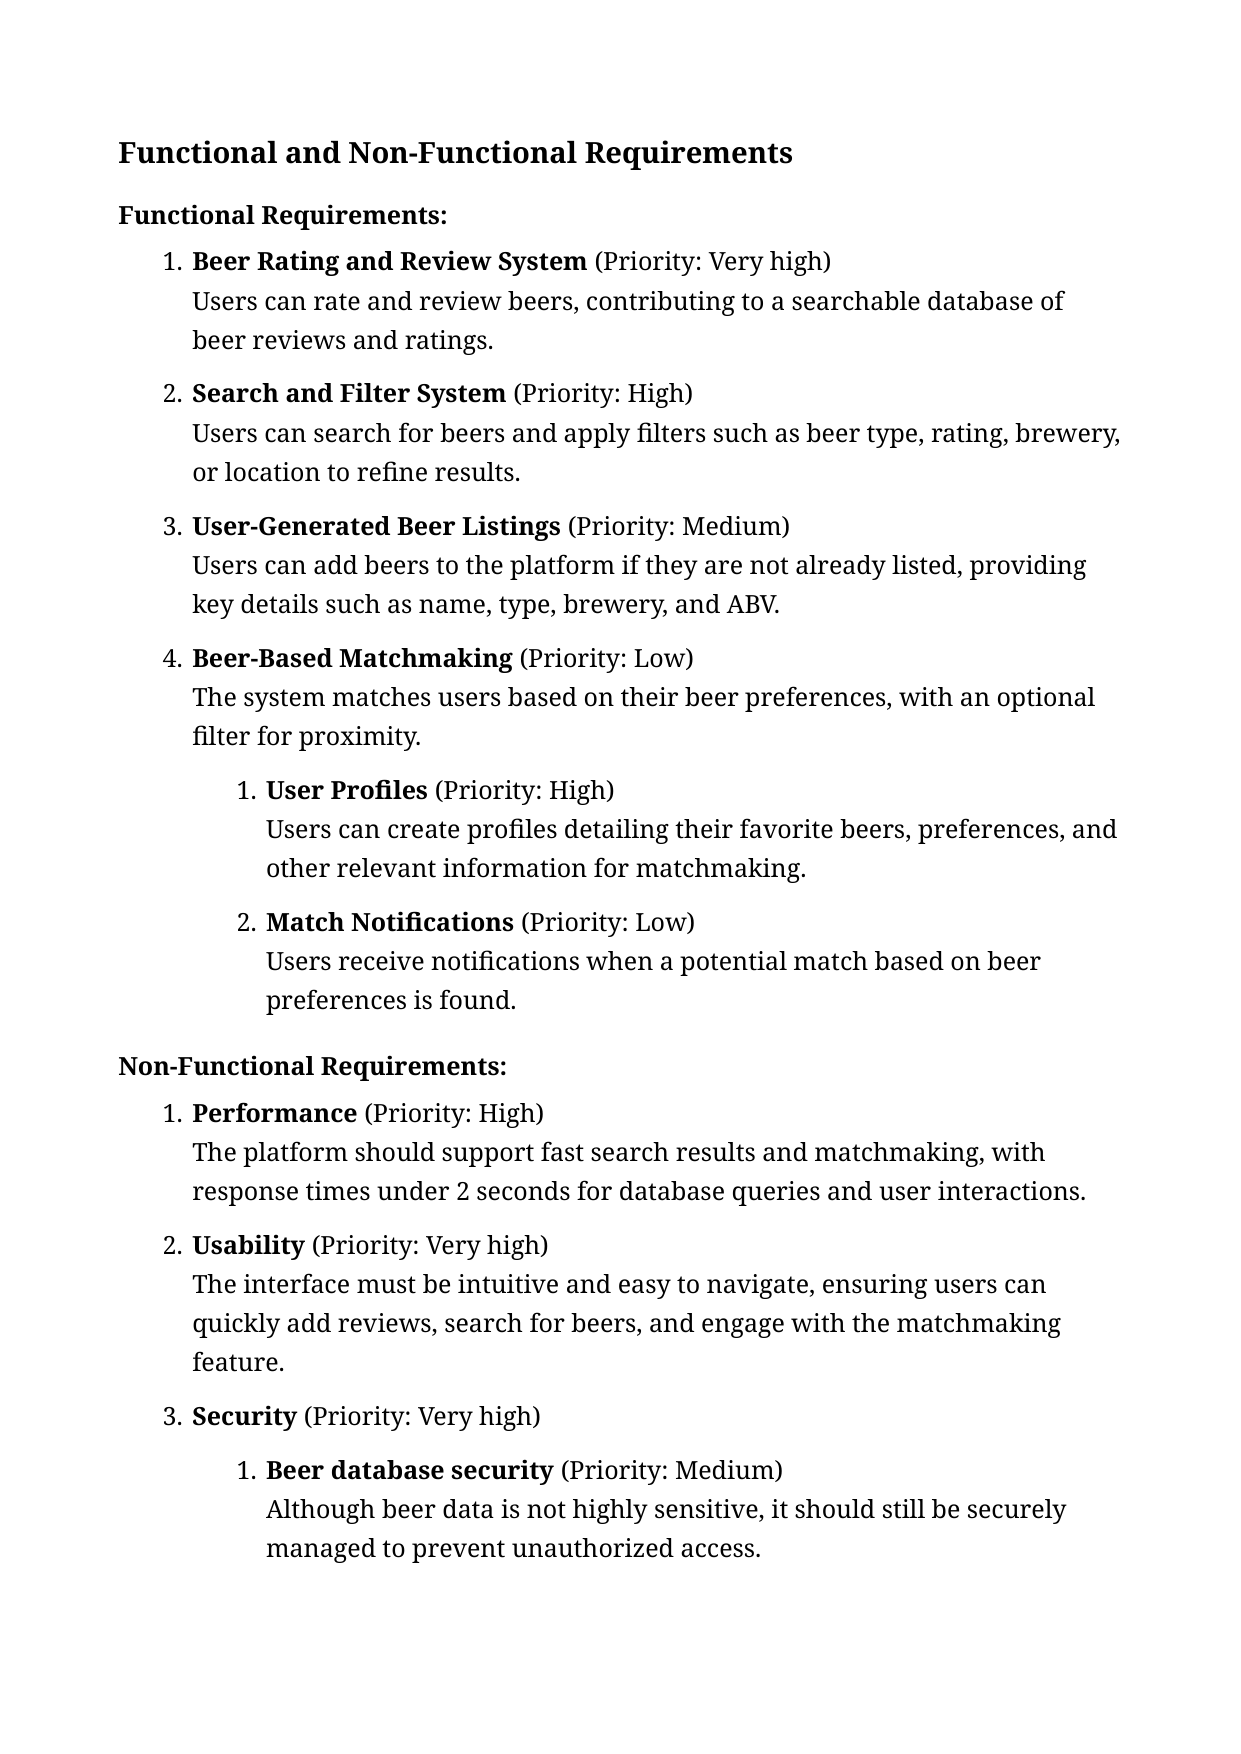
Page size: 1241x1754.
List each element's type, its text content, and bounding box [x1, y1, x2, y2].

list Usability (Priority: Very high) The interface must be intuitive and easy to navigate, ensuring users can quickly add reviews, search for beers, and engage with the matchmaking feature. [162, 1228, 1122, 1379]
list User-Generated Beer Listings (Priority: Medium) Users can add beers to the platform if they are not already listed, providing key details such as name, type, brewery, and ABV. [162, 508, 1122, 621]
list Match Notifications (Priority: Low) Users receive notifications when a potential match based on beer preferences is found. [236, 904, 1122, 1017]
list User Profiles (Priority: High) Users can create profiles detailing their favorite beers, preferences, and other relevant information for matchmaking. [236, 772, 1122, 885]
subtitle Functional and Non-Functional Requirements [118, 133, 1122, 172]
list Beer database security (Priority: Medium) Although beer data is not highly sensitive, it should still be securely managed to prevent unauthorized access. [236, 1453, 1122, 1565]
list Performance (Priority: High) The platform should support fast search results and matchmaking, with response times under 2 seconds for database queries and user interactions. [162, 1096, 1122, 1208]
list Beer Rating and Review System (Priority: Very high) Users can rate and review beers, contributing to a searchable database of beer reviews and ratings. [162, 244, 1122, 356]
subtitle Non-Functional Requirements: [118, 1049, 1122, 1083]
subtitle Functional Requirements: [118, 197, 1122, 231]
list Beer-Based Matchmaking (Priority: Low) The system matches users based on their beer preferences, with an optional filter for proximity. [162, 640, 1122, 753]
list Search and Filter System (Priority: High) Users can search for beers and apply filters such as beer type, rating, brewery, or location to refine results. [162, 376, 1122, 488]
list Security (Priority: Very high) [162, 1399, 1122, 1433]
